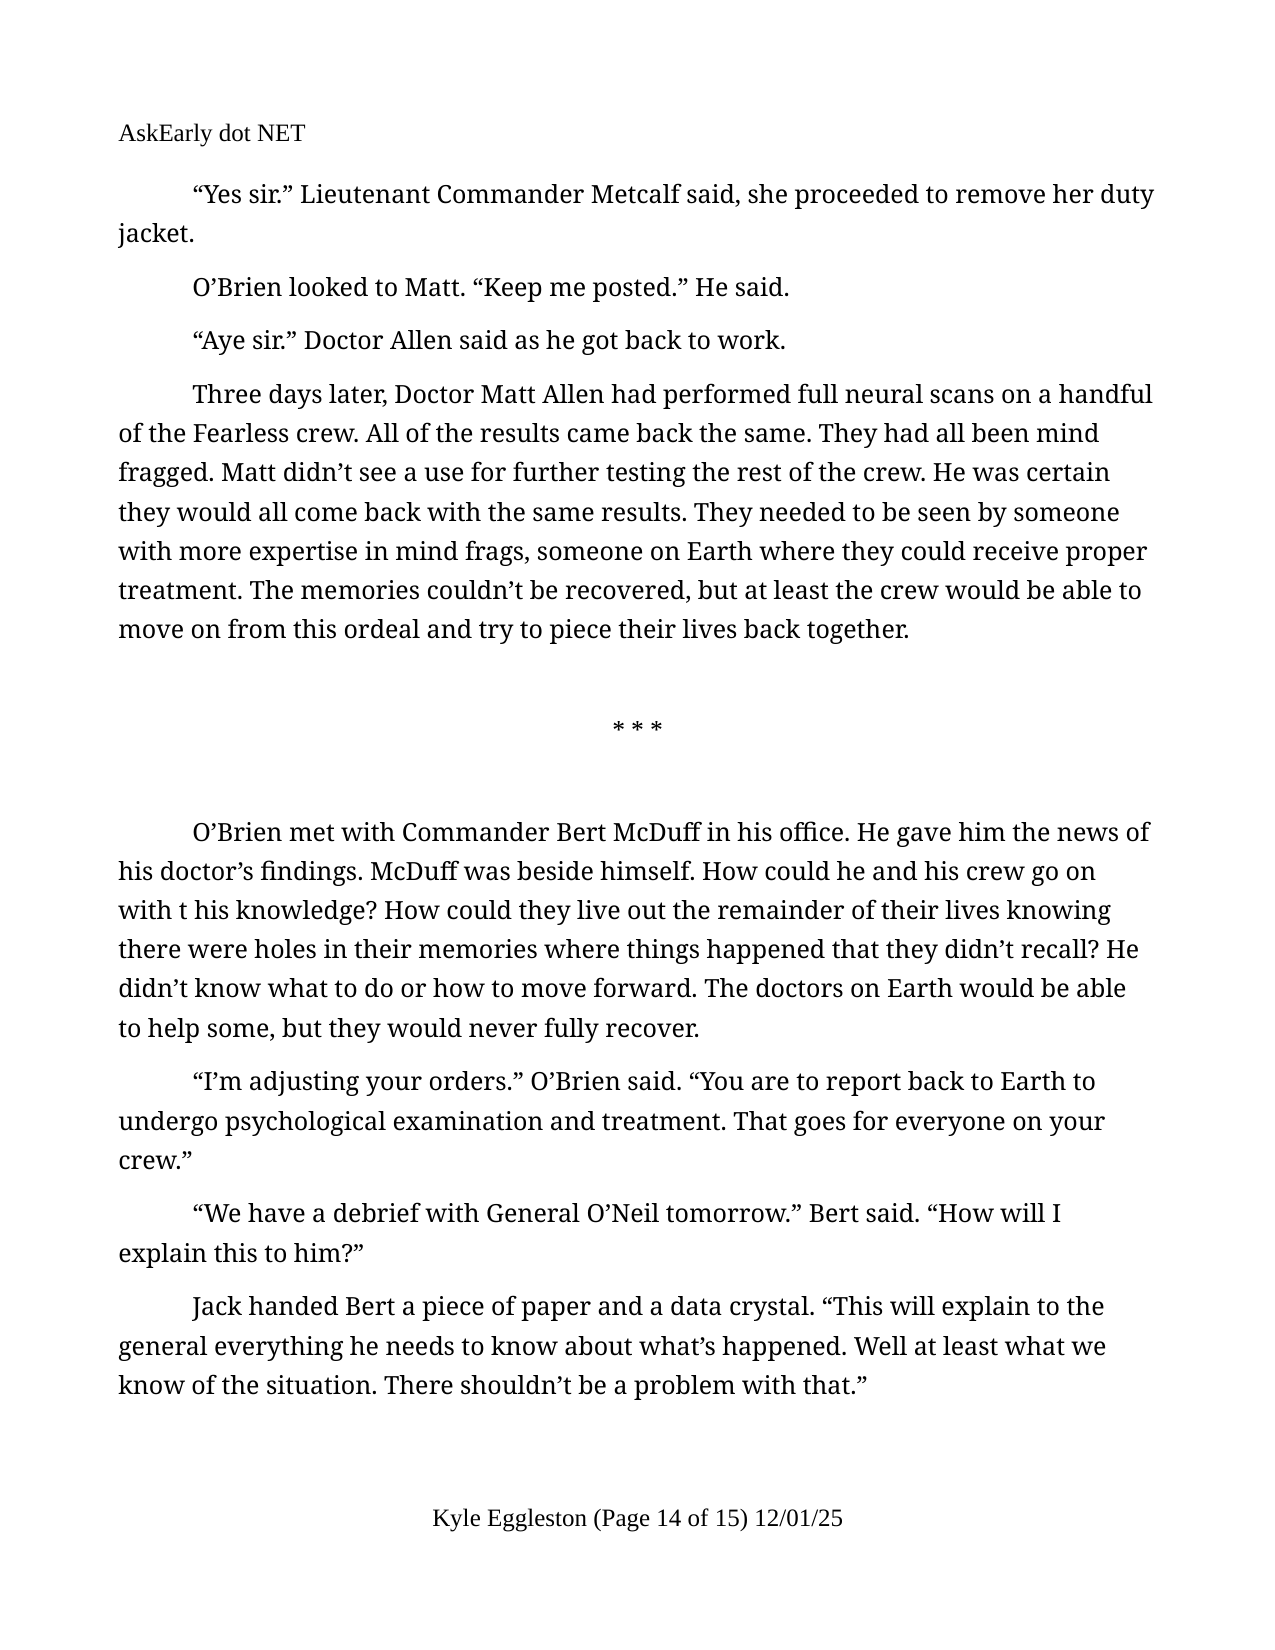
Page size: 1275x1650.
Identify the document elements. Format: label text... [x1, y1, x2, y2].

text “I’m adjusting your orders.” O’Brien said. “You are to report back to Earth to undergo psychological examination and treatment. That goes for everyone on your crew.” [118, 1064, 1157, 1176]
text “We have a debrief with General O’Neil tomorrow.” Bert said. “How will I explain this to him?” [118, 1196, 1157, 1269]
text “Yes sir.” Lieutenant Commander Metcalf said, she proceeded to remove her duty jacket. [118, 176, 1157, 249]
text O’Brien met with Commander Bert McDuff in his office. He gave him the news of his doctor’s findings. McDuff was beside himself. How could he and his crew go on with t his knowledge? How could they live out the remainder of their lives knowing there were holes in their memories where things happened that they didn’t recall? He didn’t know what to do or how to move forward. The doctors on Earth would be able to help some, but they would never fully recover. [118, 814, 1157, 1044]
text Three days later, Doctor Matt Allen had performed full neural scans on a handful of the Fearless crew. All of the results came back the same. They had all been mind fragged. Matt didn’t see a use for further testing the rest of the crew. He was certain they would all come back with the same results. They needed to be seen by someone with more expertise in mind frags, someone on Earth where they could receive proper treatment. The memories couldn’t be recovered, but at least the crew would be able to move on from this ordeal and try to piece their lives back together. [118, 377, 1157, 646]
text O’Brien looked to Matt. “Keep me posted.” He said. [118, 269, 1157, 303]
text Jack handed Bert a piece of paper and a data crystal. “This will explain to the general everything he needs to know about what’s happened. Well at least what we know of the situation. There shouldn’t be a problem with that.” [118, 1289, 1157, 1401]
text * * * [118, 713, 1157, 747]
text “Aye sir.” Doctor Allen said as he got back to work. [118, 323, 1157, 357]
